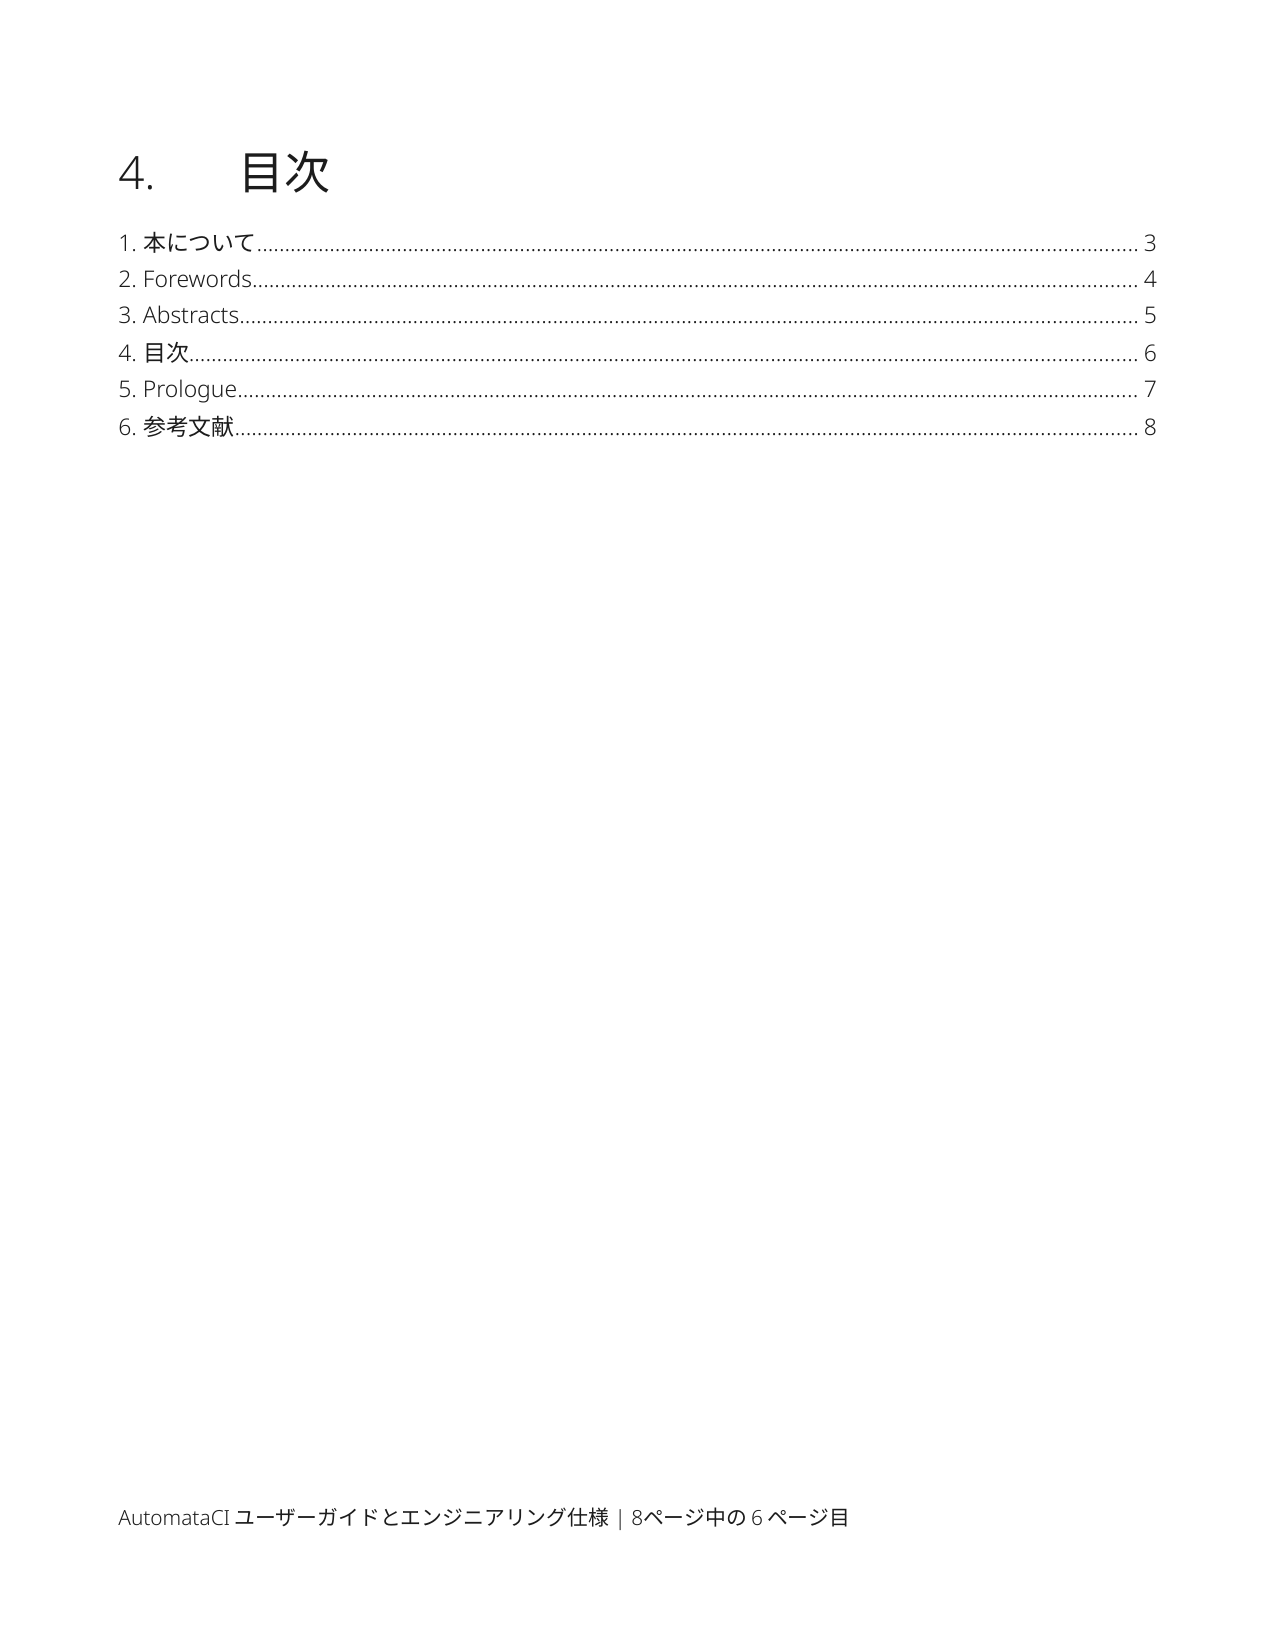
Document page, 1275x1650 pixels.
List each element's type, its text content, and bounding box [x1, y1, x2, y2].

text 3. Abstracts 5 [118, 299, 1157, 330]
subtitle 目次 [118, 136, 1157, 203]
text 6. 参考文献 8 [118, 409, 1157, 442]
text 4. 目次 6 [118, 335, 1157, 368]
text 2. Forewords 4 [118, 263, 1157, 294]
text 5. Prologue 7 [118, 373, 1157, 404]
text 1. 本について 3 [118, 224, 1157, 258]
